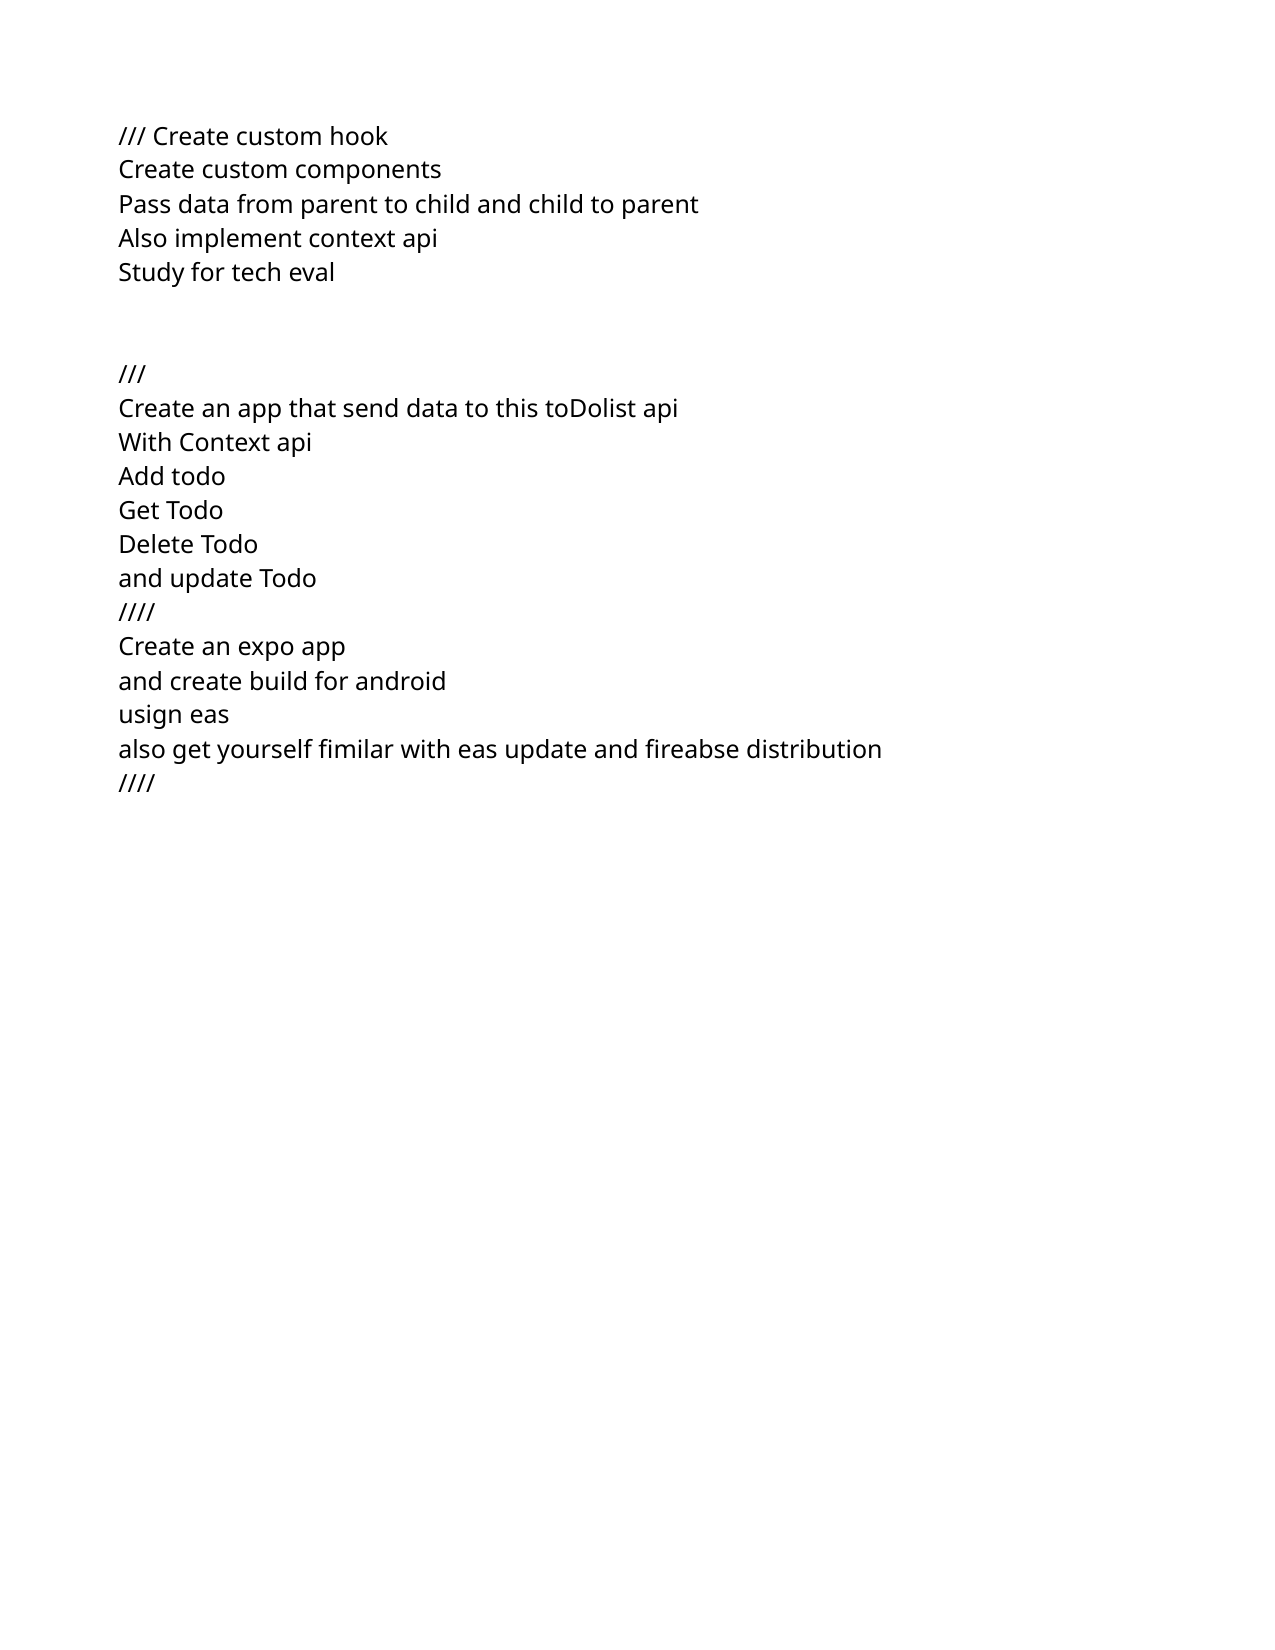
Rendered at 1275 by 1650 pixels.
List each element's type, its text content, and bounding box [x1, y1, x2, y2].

text /// Create an app that send data to this toDolist api [118, 288, 1157, 425]
text and create build for android [118, 663, 1157, 697]
text Delete Todo [118, 527, 1157, 561]
text Study for tech eval [118, 254, 1157, 288]
text With Context api [118, 425, 1157, 459]
text Pass data from parent to child and child to parent [118, 186, 1157, 220]
text usign eas [118, 697, 1157, 731]
text and update Todo [118, 561, 1157, 595]
text Create custom components [118, 152, 1157, 186]
text Add todo [118, 459, 1157, 493]
text //// [118, 595, 1157, 629]
text /// Create custom hook [118, 118, 1157, 152]
text //// [118, 765, 1157, 833]
text Create an expo app [118, 629, 1157, 663]
text also get yourself fimilar with eas update and fireabse distribution [118, 731, 1157, 765]
text Get Todo [118, 493, 1157, 527]
text Also implement context api [118, 220, 1157, 254]
